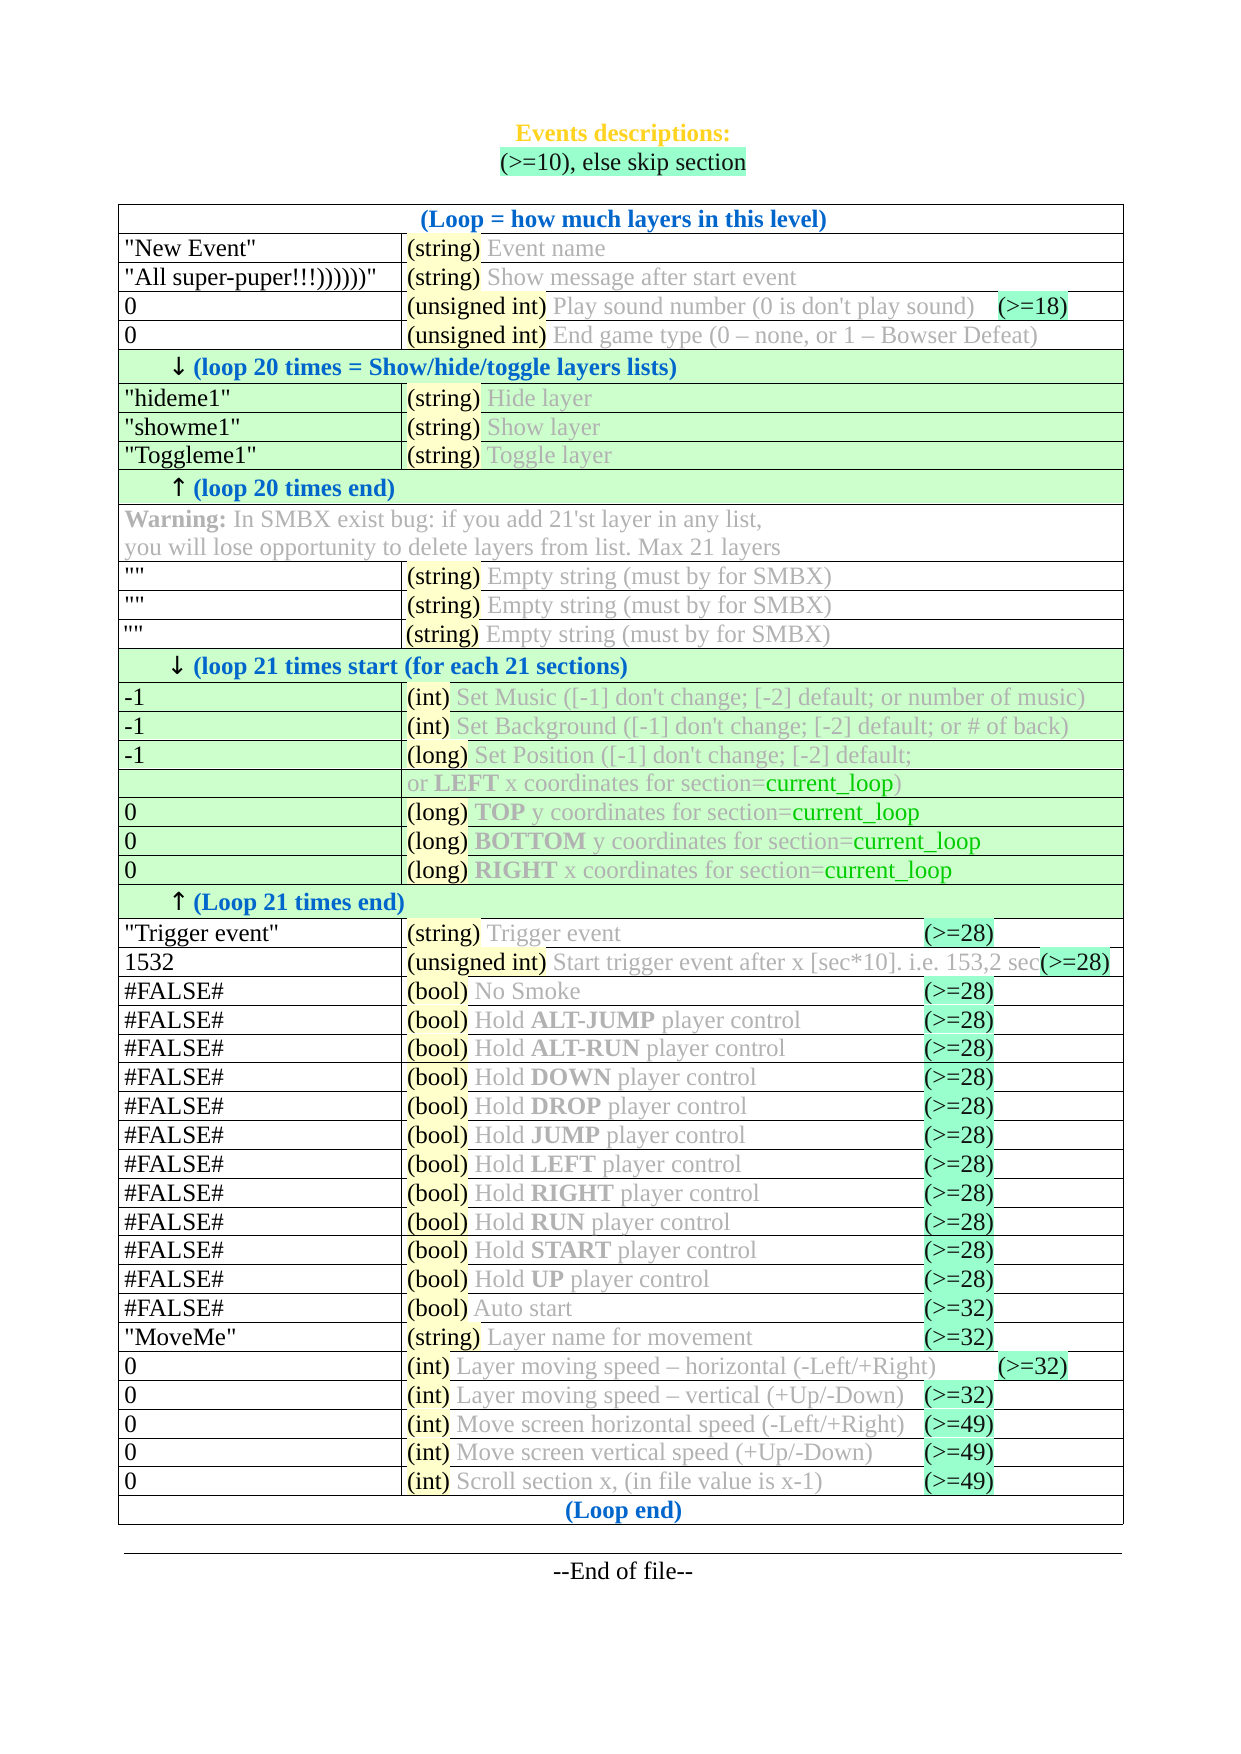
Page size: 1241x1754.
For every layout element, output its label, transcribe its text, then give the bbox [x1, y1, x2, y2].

table_cell (int) Set Music ([-1] don't change; [-2] default; or number of music) [450, 683, 1123, 711]
table_cell (Loop end) [119, 1496, 1123, 1524]
table_cell (bool) Auto start (>=32) [994, 1294, 1123, 1322]
table_cell (int) Set Background ([-1] don't change; [-2] default; or # of back) [450, 712, 1123, 739]
table_cell -1 [119, 712, 401, 739]
table_cell (bool) Hold RIGHT player control (>=28) [468, 1179, 924, 1207]
table_cell #FALSE# [119, 977, 401, 1004]
table_cell #FALSE# [119, 1265, 401, 1293]
table_cell 0 [119, 1410, 401, 1437]
table_cell #FALSE# [119, 1294, 401, 1322]
table_cell (bool) Hold RUN player control (>=28) [468, 1208, 924, 1235]
table_cell "" [119, 562, 401, 590]
text --End of file-- [124, 1554, 1122, 1587]
table_cell #FALSE# [119, 1208, 401, 1235]
table_cell 0 [119, 1352, 401, 1380]
table_cell (int) Layer moving speed – vertical (+Up/-Down) (>=32) [450, 1381, 924, 1408]
table_cell (string) Layer name for movement (>=32) [994, 1323, 1123, 1351]
table_cell (loop 20 times end) [119, 470, 1123, 503]
table_cell "Toggleme1" [119, 442, 401, 469]
table_cell "New Event" [119, 234, 401, 262]
table_cell #FALSE# [119, 1121, 401, 1149]
table_cell (bool) Hold RUN player control (>=28) [994, 1208, 1123, 1235]
table_cell (bool) Hold DOWN player control (>=28) [994, 1063, 1123, 1091]
table_cell (unsigned int) Play sound number (0 is don't play sound) (>=18) [546, 292, 998, 320]
table_cell (bool) Hold LEFT player control (>=28) [994, 1150, 1123, 1178]
table_cell (string) Trigger event (>=28) [481, 919, 924, 947]
table_cell 1532 [119, 948, 401, 976]
table_cell (bool) Hold ALT-JUMP player control (>=28) [468, 1006, 924, 1033]
table_cell "MoveMe" [119, 1323, 401, 1351]
table_cell (bool) No Smoke (>=28) [994, 977, 1123, 1004]
table_cell (unsigned int) End game type (0 – none, or 1 – Bowser Defeat) [546, 321, 1123, 349]
table_cell "" [119, 620, 401, 648]
table_cell (int) Move screen vertical speed (+Up/-Down) (>=49) [994, 1439, 1123, 1466]
table_cell (long) BOTTOM y coordinates for section=current_loop [468, 827, 1123, 855]
table_cell (string) Empty string (must by for SMBX) [481, 562, 1123, 590]
table_cell (bool) Hold UP player control (>=28) [994, 1265, 1123, 1293]
table_cell (bool) Hold DROP player control (>=28) [468, 1092, 924, 1120]
table_cell 0 [119, 1381, 401, 1408]
table_cell (string) Empty string (must by for SMBX) [481, 591, 1123, 619]
table_cell (string) Hide layer [481, 384, 1123, 412]
table_cell "All super-puper!!!))))))" [119, 263, 401, 291]
table_cell (bool) No Smoke (>=28) [468, 977, 924, 1004]
table_cell (string) Layer name for movement (>=32) [481, 1323, 924, 1351]
table_cell (bool) Hold START player control (>=28) [994, 1236, 1123, 1264]
table_cell (int) Layer moving speed – horizontal (-Left/+Right) (>=32) [1068, 1352, 1123, 1380]
table_cell (long) RIGHT x coordinates for section=current_loop [468, 856, 1123, 884]
table_cell (int) Move screen horizontal speed (-Left/+Right) (>=49) [450, 1410, 924, 1437]
table_cell (string) Show message after start event [481, 263, 1123, 291]
table_header (Loop = how much layers in this level) [119, 205, 1123, 233]
table_cell (bool) Hold UP player control (>=28) [468, 1265, 924, 1293]
table_cell (int) Move screen horizontal speed (-Left/+Right) (>=49) [994, 1410, 1123, 1437]
table_cell #FALSE# [119, 1179, 401, 1207]
table_cell 0 [119, 321, 401, 349]
table_cell (bool) Auto start (>=32) [468, 1294, 924, 1322]
table_cell (bool) Hold LEFT player control (>=28) [468, 1150, 924, 1178]
table_cell (bool) Hold DOWN player control (>=28) [468, 1063, 924, 1091]
table_cell (bool) Hold ALT-RUN player control (>=28) [468, 1035, 924, 1062]
table_cell (int) Layer moving speed – horizontal (-Left/+Right) (>=32) [450, 1352, 998, 1380]
table_cell (int) Scroll section x, (in file value is x-1) (>=49) [994, 1467, 1123, 1495]
table_cell (string) Empty string (must by for SMBX) [479, 620, 1123, 648]
table_cell (int) Layer moving speed – vertical (+Up/-Down) (>=32) [994, 1381, 1123, 1408]
table_cell 0 [119, 827, 401, 855]
table_cell "hideme1" [119, 384, 401, 412]
table_cell (bool) Hold DROP player control (>=28) [994, 1092, 1123, 1120]
table_cell 0 [119, 798, 401, 826]
table_cell (int) Scroll section x, (in file value is x-1) (>=49) [450, 1467, 924, 1495]
table_cell (bool) Hold ALT-RUN player control (>=28) [994, 1035, 1123, 1062]
table_cell 0 [119, 856, 401, 884]
text Events descriptions: (>=10), else skip section [124, 118, 1122, 176]
table_cell (int) Move screen vertical speed (+Up/-Down) (>=49) [450, 1439, 924, 1466]
table_cell (loop 20 times = Show/hide/toggle layers lists) [119, 350, 1123, 383]
table_cell [119, 770, 401, 797]
table_cell 0 [119, 1467, 401, 1495]
table_cell "showme1" [119, 413, 401, 441]
table_cell -1 [119, 683, 401, 711]
table_cell (string) Trigger event (>=28) [994, 919, 1123, 947]
table_cell (bool) Hold ALT-JUMP player control (>=28) [994, 1006, 1123, 1033]
table_cell (unsigned int) Start trigger event after x [sec*10]. i.e. 153,2 sec(>=28) [546, 948, 1040, 976]
table_cell (string) Show layer [481, 413, 1123, 441]
table_cell (unsigned int) Play sound number (0 is don't play sound) (>=18) [1068, 292, 1123, 320]
table_cell 0 [119, 1439, 401, 1466]
table_cell (loop 21 times start (for each 21 sections) [119, 649, 1123, 682]
table_cell #FALSE# [119, 1006, 401, 1033]
table_cell #FALSE# [119, 1150, 401, 1178]
table_cell (long) TOP y coordinates for section=current_loop [468, 798, 1123, 826]
table_cell (Loop 21 times end) [119, 885, 1123, 918]
table_cell 0 [119, 292, 401, 320]
table_cell (string) Event name [481, 234, 1123, 262]
table_cell (bool) Hold START player control (>=28) [468, 1236, 924, 1264]
table_cell (long) Set Position ([-1] don't change; [-2] default; [468, 741, 1123, 768]
table_cell (bool) Hold JUMP player control (>=28) [468, 1121, 924, 1149]
table_cell #FALSE# [119, 1236, 401, 1264]
table_cell Warning: In SMBX exist bug: if you add 21'st layer in any list, you will lose opportunity to delete layers from list. Max 21 layers [119, 505, 1123, 561]
table_cell (bool) Hold JUMP player control (>=28) [994, 1121, 1123, 1149]
table_cell "Trigger event" [119, 919, 401, 947]
table_cell -1 [119, 741, 401, 768]
table_cell #FALSE# [119, 1092, 401, 1120]
table_cell #FALSE# [119, 1063, 401, 1091]
table_cell or LEFT x coordinates for section=current_loop) [402, 770, 1123, 797]
table_cell (bool) Hold RIGHT player control (>=28) [994, 1179, 1123, 1207]
table_cell (string) Toggle layer [481, 442, 1123, 469]
table_cell #FALSE# [119, 1035, 401, 1062]
table_cell "" [119, 591, 401, 619]
